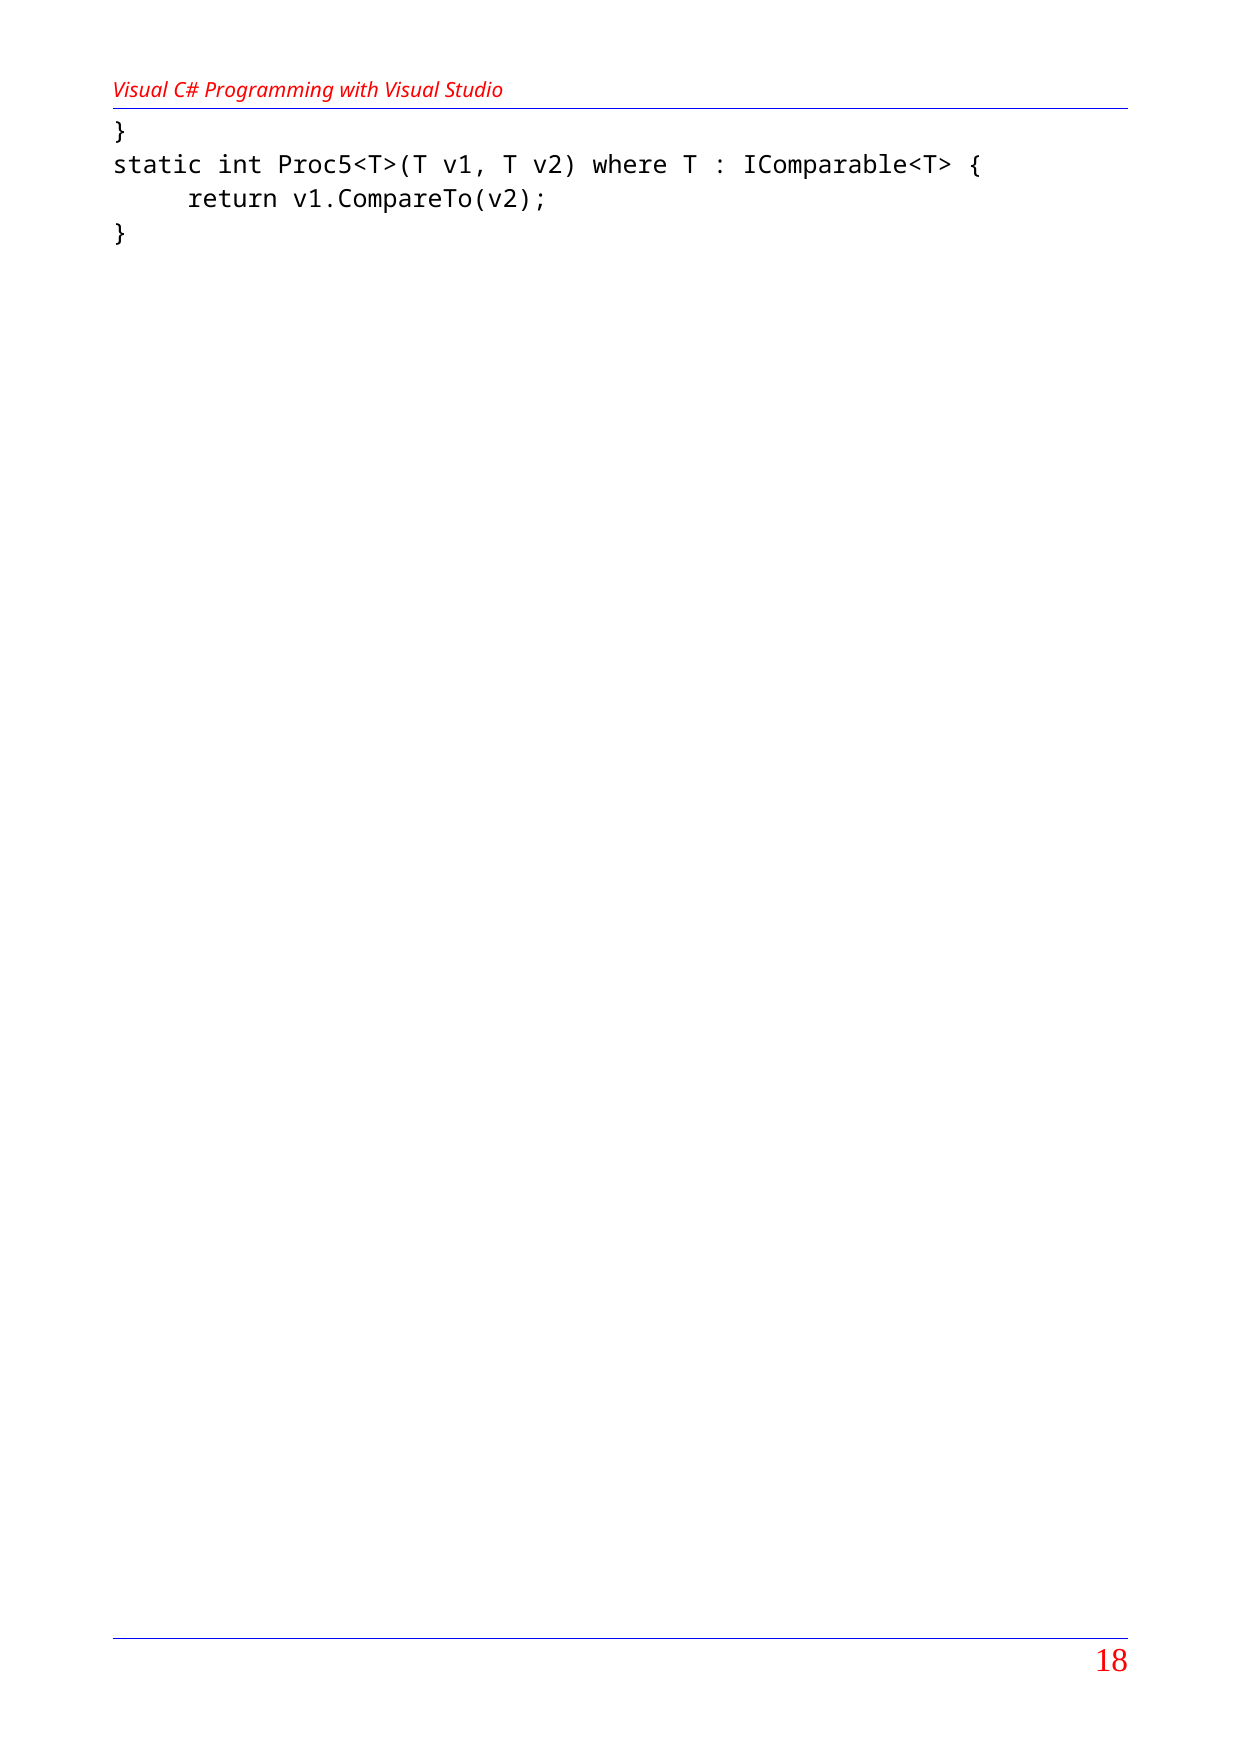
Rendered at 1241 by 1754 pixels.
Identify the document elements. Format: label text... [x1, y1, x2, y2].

text return v1.CompareTo(v2); [112, 181, 1128, 215]
text } [112, 215, 1128, 249]
text } [112, 112, 1128, 147]
text static int Proc5<T>(T v1, T v2) where T : IComparable<T> { [112, 147, 1128, 181]
